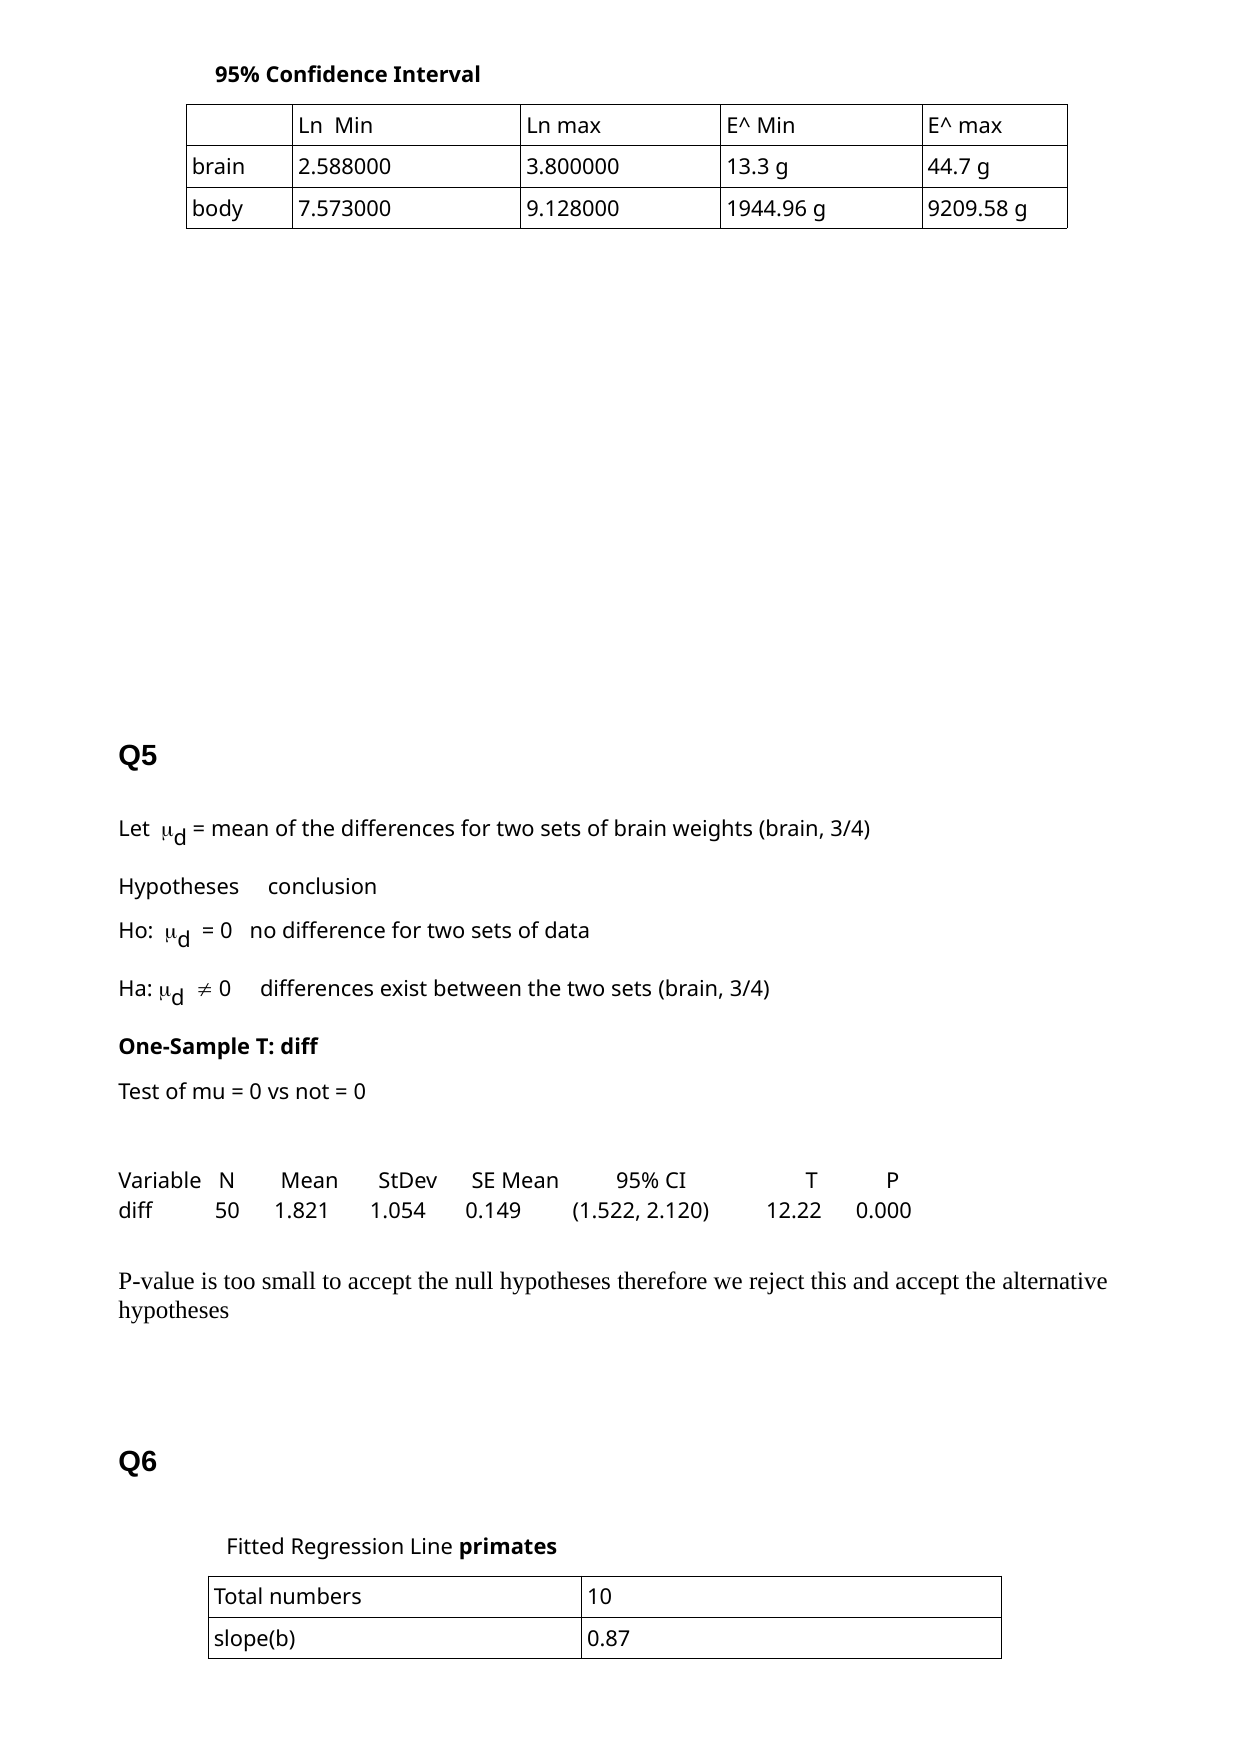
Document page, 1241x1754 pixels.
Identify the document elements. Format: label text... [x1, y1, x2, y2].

text Ha: d  0 differences exist between the two sets (brain, 3/4) [118, 973, 1122, 1012]
subtitle Q5 [118, 738, 1122, 771]
subtitle Q6 [118, 1443, 1122, 1477]
table_header Ln max [521, 105, 720, 145]
text Ho: d = 0 no difference for two sets of data [118, 915, 1122, 954]
table_cell body [187, 188, 292, 228]
table_header Ln Min [293, 105, 520, 145]
table_header E^ max [923, 105, 1067, 145]
table_cell 2.588000 [293, 146, 520, 187]
table_cell 9209.58 g [923, 188, 1067, 228]
text Fitted Regression Line primates [118, 1531, 1122, 1561]
table_cell brain [187, 146, 292, 187]
text Hypotheses conclusion [118, 871, 1122, 900]
table_cell 1944.96 g [721, 188, 922, 228]
table_cell 44.7 g [923, 146, 1067, 187]
text 95% Confidence Interval [118, 59, 1122, 89]
text Test of mu = 0 vs not = 0 [118, 1076, 1122, 1106]
table_header Total numbers [209, 1577, 581, 1617]
text Variable N Mean StDev SE Mean 95% CI T P [118, 1165, 1122, 1195]
table_cell 9.128000 [521, 188, 720, 228]
table_header E^ Min [721, 105, 922, 145]
table_header [187, 105, 292, 145]
text One-Sample T: diff [118, 1031, 1122, 1061]
table_cell 13.3 g [721, 146, 922, 187]
text diff 50 1.821 1.054 0.149 (1.522, 2.120) 12.22 0.000 [118, 1195, 1122, 1225]
table_cell 0.87 [582, 1618, 1001, 1658]
table_cell slope(b) [209, 1618, 581, 1658]
table_cell 7.573000 [293, 188, 520, 228]
text P-value is too small to accept the null hypotheses therefore we reject this and accept the alternative hypotheses [118, 1266, 1122, 1323]
table_header 10 [582, 1577, 1001, 1617]
table_cell 3.800000 [521, 146, 720, 187]
text Let d = mean of the differences for two sets of brain weights (brain, 3/4) [118, 813, 1122, 851]
